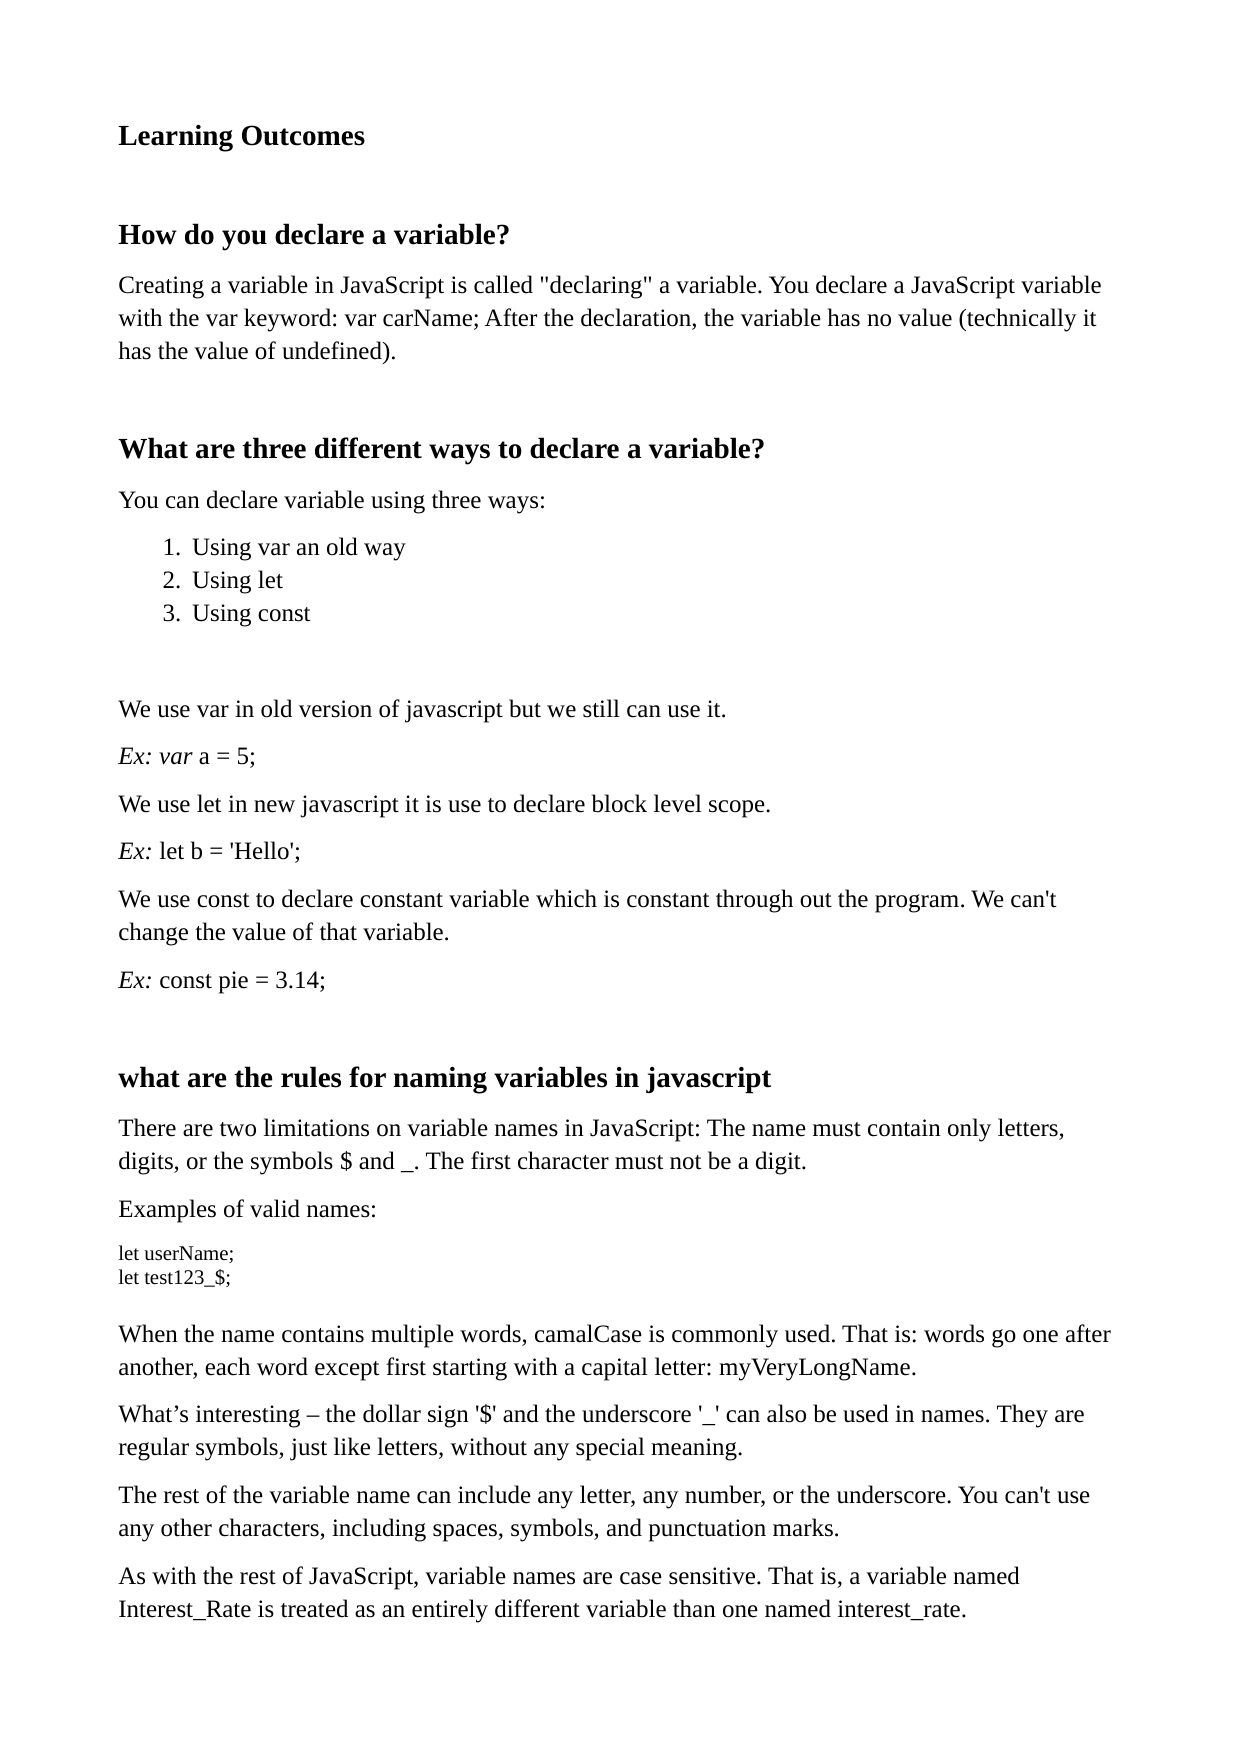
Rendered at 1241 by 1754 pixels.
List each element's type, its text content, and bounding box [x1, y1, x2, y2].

text what are the rules for naming variables in javascript [118, 1060, 1122, 1093]
text Examples of valid names: [118, 1194, 1122, 1222]
text When the name contains multiple words, camalCase is commonly used. That is: words go one after another, each word except first starting with a capital letter: myVeryLongName. [118, 1319, 1122, 1381]
text We use const to declare constant variable which is constant through out the program. We can't change the value of that variable. [118, 884, 1122, 946]
subtitle Learning Outcomes [118, 118, 1122, 152]
text There are two limitations on variable names in JavaScript: The name must contain only letters, digits, or the symbols $ and _. The first character must not be a digit. [118, 1113, 1122, 1175]
list Using const [162, 598, 1122, 627]
text You can declare variable using three ways: [118, 485, 1122, 513]
text let test123_$; [118, 1265, 1122, 1289]
text Ex: const pie = 3.14; [118, 965, 1122, 993]
text Ex: let b = 'Hello'; [118, 836, 1122, 865]
text Ex: var a = 5; [118, 741, 1122, 770]
list Using var an old way [162, 532, 1122, 561]
text As with the rest of JavaScript, variable names are case sensitive. That is, a variable named Interest_Rate is treated as an entirely different variable than one named interest_rate. [118, 1561, 1122, 1622]
text Creating a variable in JavaScript is called "declaring" a variable. You declare a JavaScript variable with the var keyword: var carName; After the declaration, the variable has no value (technically it has the value of undefined). [118, 270, 1122, 365]
text let userName; [118, 1241, 1122, 1265]
text What are three different ways to declare a variable? [118, 432, 1122, 465]
text The rest of the variable name can include any letter, any number, or the underscore. You can't use any other characters, including spaces, symbols, and punctuation marks. [118, 1480, 1122, 1542]
list Using let [162, 565, 1122, 594]
text We use var in old version of javascript but we still can use it. [118, 694, 1122, 722]
text We use let in new javascript it is use to declare block level scope. [118, 789, 1122, 818]
text What’s interesting – the dollar sign '$' and the underscore '_' can also be used in names. They are regular symbols, just like letters, without any special meaning. [118, 1399, 1122, 1461]
text How do you declare a variable? [118, 217, 1122, 251]
